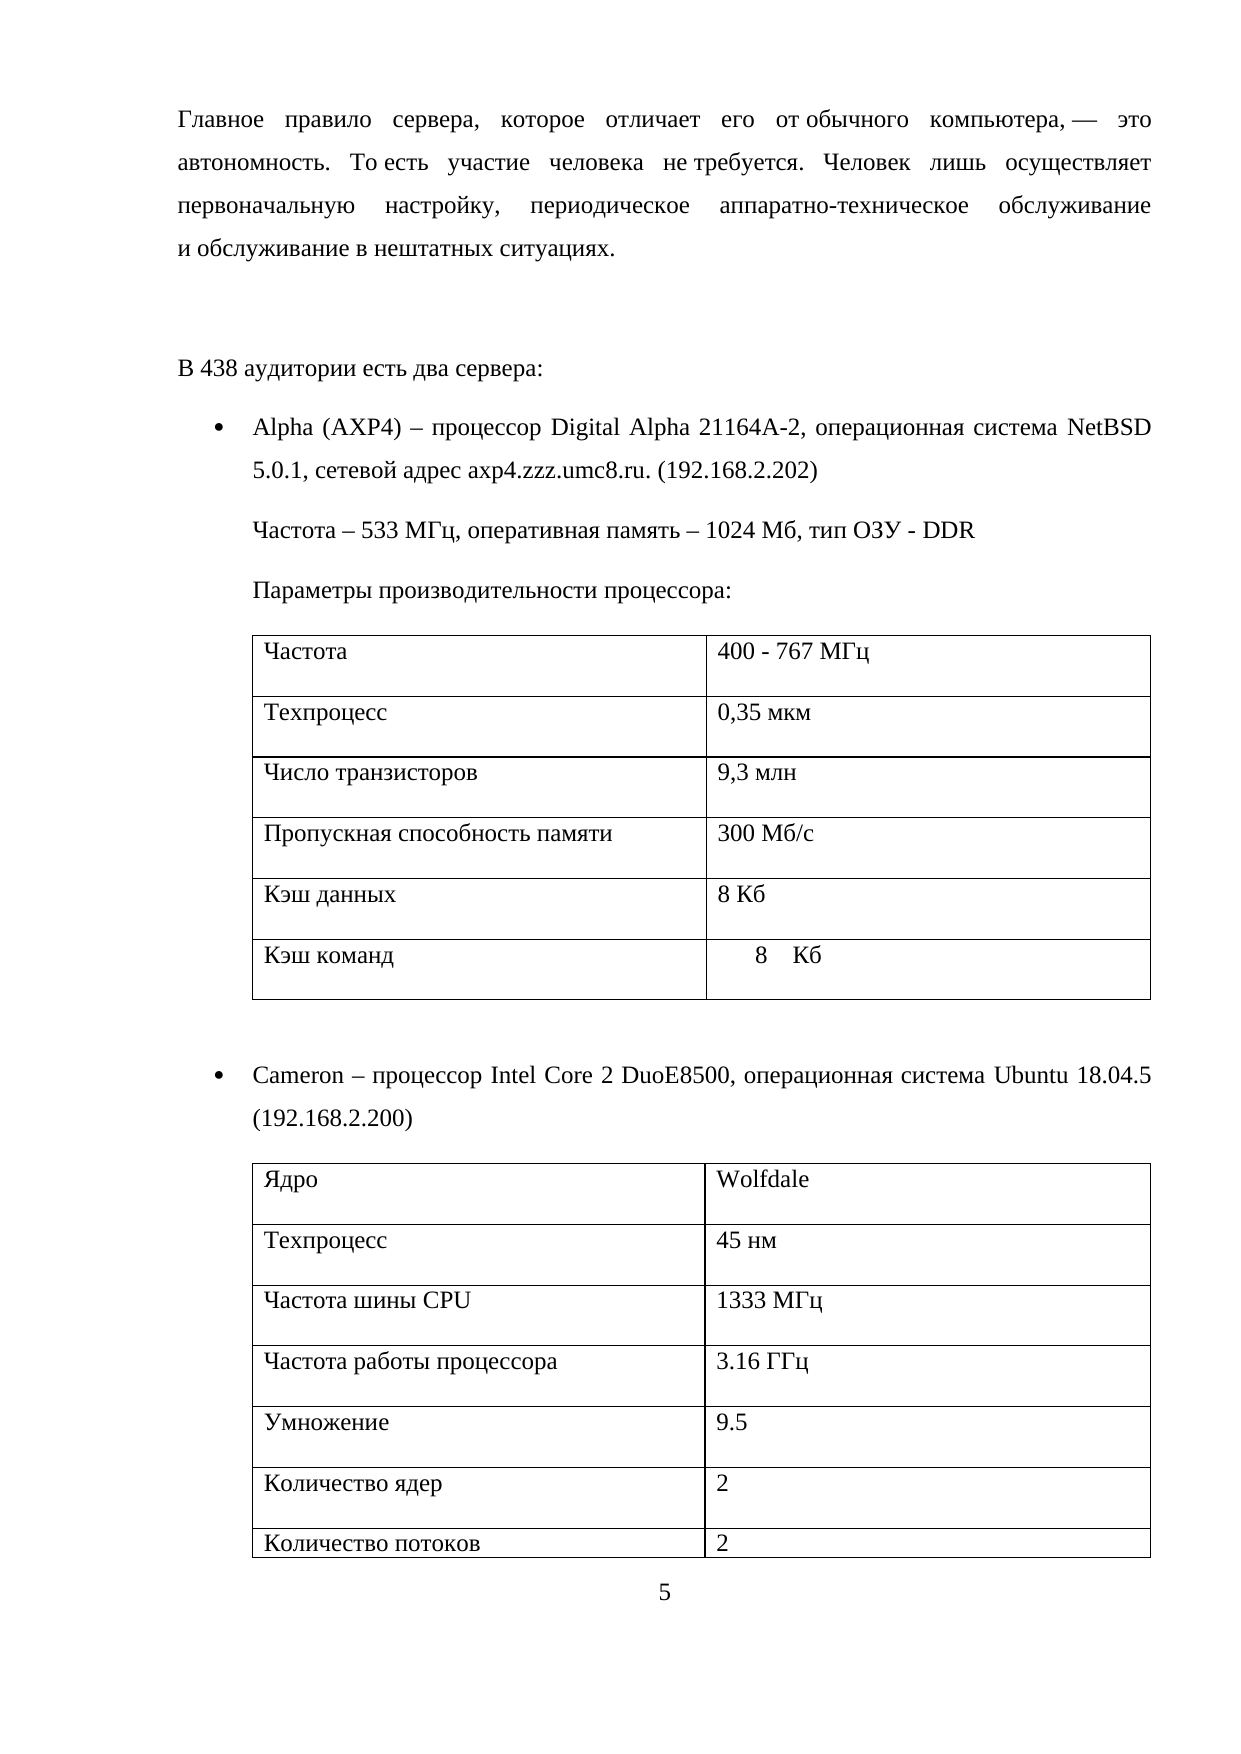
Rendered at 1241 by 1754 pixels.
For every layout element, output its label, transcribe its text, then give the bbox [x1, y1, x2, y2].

table_cell 9,3 млн [707, 758, 1150, 817]
table_cell Техпроцесс [253, 1225, 704, 1284]
table_cell 2 [706, 1468, 1150, 1527]
table_cell Кб [707, 940, 1150, 999]
table_cell 2 [706, 1529, 1150, 1557]
table_cell 45 нм [706, 1225, 1150, 1284]
table_cell Техпроцесс [253, 697, 706, 756]
table_cell Кэш команд [253, 940, 706, 999]
table_header Частота [253, 636, 706, 696]
table_cell 1333 МГц [706, 1286, 1150, 1345]
table_cell 9.5 [706, 1407, 1150, 1467]
table_cell Частота шины CPU [253, 1286, 704, 1345]
table_header Wolfdale [706, 1164, 1150, 1224]
table_cell 8 Кб [707, 879, 1150, 939]
table_cell Кэш данных [253, 879, 706, 939]
table_header Ядро [253, 1164, 704, 1224]
text В 438 аудитории есть два сервера: [177, 353, 1152, 381]
text Главное правило сервера, которое отличает его от обычного компьютера, — это автономность. То есть участие человека не требуется. Человек лишь осуществляет первоначальную настройку, периодическое аппаратно-техническое обслуживание и обслуживание в нештатных ситуациях. [177, 104, 1152, 262]
table_cell Число транзисторов [253, 758, 706, 817]
list Alpha (AXP4) – процессор Digital Alpha 21164A-2, операционная система NetBSD 5.0.1, сетевой адрес axp4.zzz.umc8.ru. (192.168.2.202) [215, 412, 1152, 484]
text Частота – 533 МГц, оперативная память – 1024 Мб, тип ОЗУ - DDR [252, 515, 1152, 544]
table_cell 300 Мб/с [707, 818, 1150, 878]
table_cell Умножение [253, 1407, 704, 1467]
table_cell 0,35 мкм [707, 697, 1150, 756]
list Cameron – процессор Intel Core 2 DuoE8500, операционная система Ubuntu 18.04.5 (192.168.2.200) [215, 1060, 1152, 1132]
table_cell Частота работы процессора [253, 1346, 704, 1406]
table_cell Количество потоков [253, 1529, 704, 1557]
table_header 400 - 767 МГц [707, 636, 1150, 696]
table_cell Пропускная способность памяти [253, 818, 706, 878]
table_cell Количество ядер [253, 1468, 704, 1527]
text Параметры производительности процессора: [252, 575, 1152, 604]
table_cell 3.16 ГГц [706, 1346, 1150, 1406]
